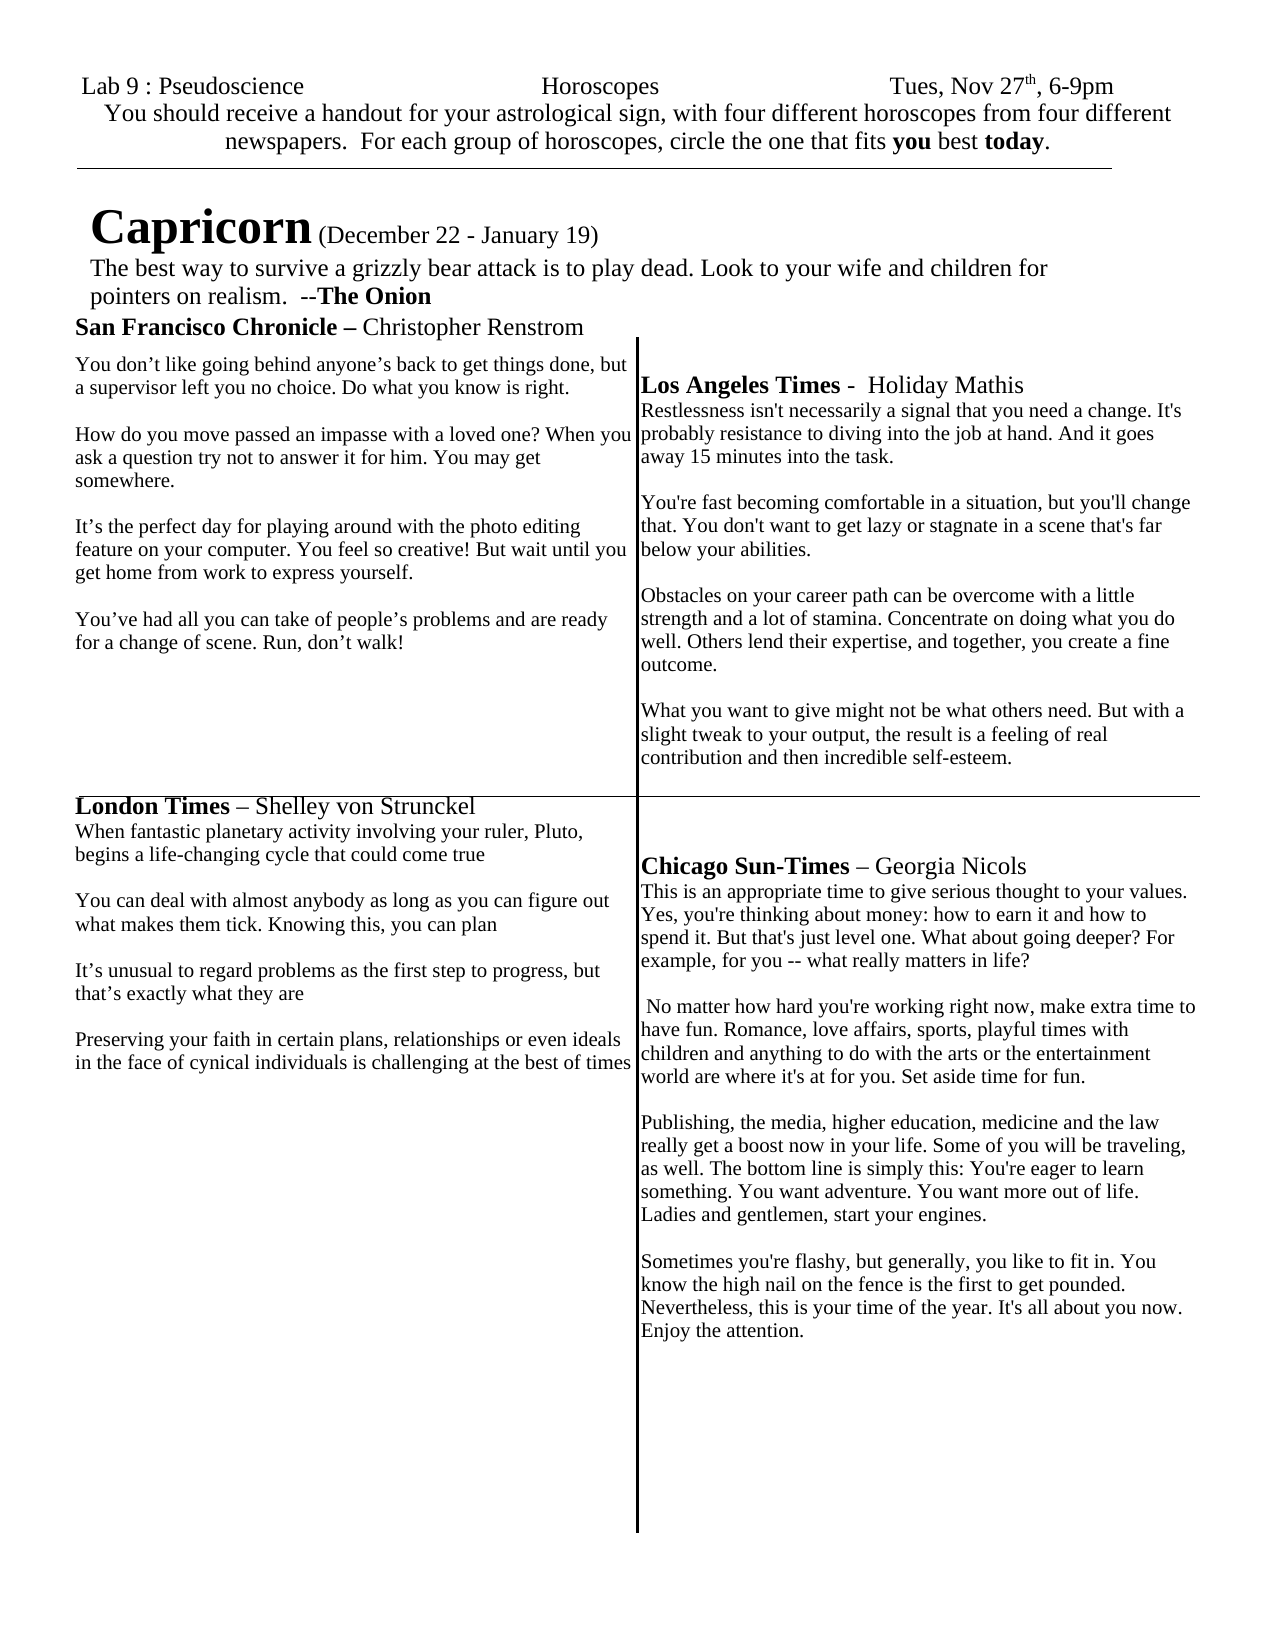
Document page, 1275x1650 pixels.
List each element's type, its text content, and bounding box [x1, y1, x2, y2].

text Preserving your faith in certain plans, relationships or even ideals in the face of cynical individuals is challenging at the best of times [75, 1028, 634, 1074]
text When fantastic planetary activity involving your ruler, Pluto, begins a life-changing cycle that could come true [75, 820, 634, 866]
text Obstacles on your career path can be overcome with a little strength and a lot of stamina. Concentrate on doing what you do well. Others lend their expertise, and together, you create a fine outcome. [641, 584, 1200, 699]
text You don’t like going behind anyone’s back to get things done, but a supervisor left you no choice. Do what you know is right. [75, 353, 634, 399]
text You can deal with almost anybody as long as you can figure out what makes them tick. Knowing this, you can plan [75, 889, 634, 936]
text Chicago Sun-Times – Georgia Nicols [641, 852, 1200, 879]
text Sometimes you're flashy, but generally, you like to fit in. You know the high nail on the fence is the first to get pounded. Nevertheless, this is your time of the year. It's all about you now. Enjoy the attention. [641, 1249, 1200, 1342]
text Publishing, the media, higher education, medicine and the law really get a boost now in your life. Some of you will be traveling, as well. The bottom line is simply this: You're eager to learn something. You want adventure. You want more out of life. Ladies and gentlemen, start your engines. [641, 1111, 1200, 1226]
text You’ve had all you can take of people’s problems and are ready for a change of scene. Run, don’t walk! [75, 607, 634, 654]
text You're fast becoming comfortable in a situation, but you'll change that. You don't want to get lazy or stagnate in a scene that's far below your abilities. [641, 491, 1200, 561]
text This is an appropriate time to give serious thought to your values. Yes, you're thinking about money: how to earn it and how to spend it. But that's just level one. What about going deeper? For example, for you -- what really matters in life? [641, 879, 1200, 972]
text It’s unusual to regard problems as the first step to progress, but that’s exactly what they are [75, 959, 634, 1005]
text No matter how hard you're working right now, make extra time to have fun. Romance, love affairs, sports, playful times with children and anything to do with the arts or the entertainment world are where it's at for you. Set aside time for fun. [641, 995, 1200, 1088]
text It’s the perfect day for playing around with the photo editing feature on your computer. You feel so creative! But wait until you get home from work to express yourself. [75, 515, 634, 584]
text What you want to give might not be what others need. But with a slight tweak to your output, the result is a feeling of real contribution and then incredible self-esteem. [641, 699, 1200, 769]
text How do you move passed an impasse with a loved one? When you ask a question try not to answer it for him. You may get somewhere. [75, 422, 634, 492]
text Los Angeles Times - Holiday Mathis [641, 371, 1200, 399]
subtitle San Francisco Chronicle – Christopher Renstrom [75, 313, 634, 341]
text Restlessness isn't necessarily a signal that you need a change. It's probably resistance to diving into the job at hand. And it goes away 15 minutes into the task. [641, 399, 1200, 468]
text London Times – Shelley von Strunckel [75, 792, 634, 820]
